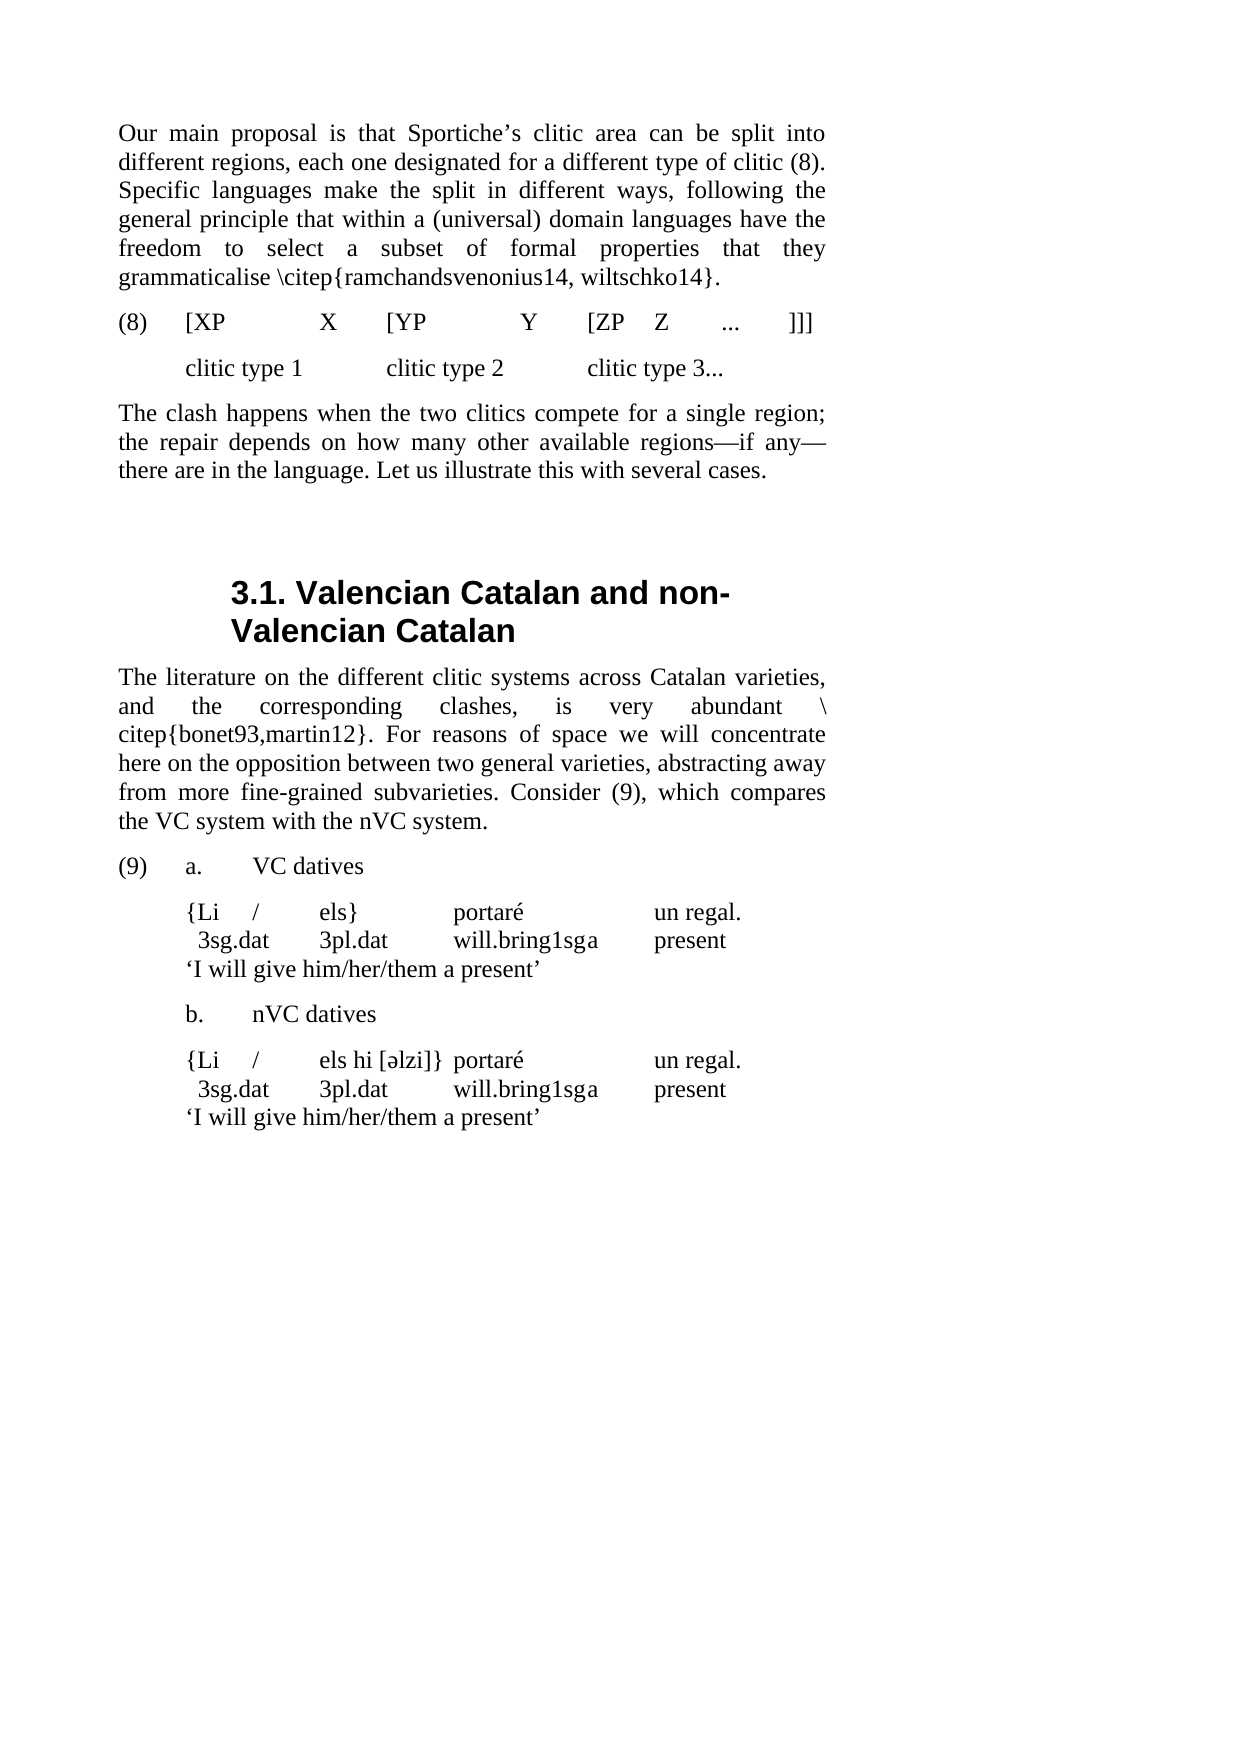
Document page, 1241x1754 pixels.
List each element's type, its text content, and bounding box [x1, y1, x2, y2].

text The clash happens when the two clitics compete for a single region; the repair depends on how many other available regions—if any—there are in the language. Let us illustrate this with several cases. [118, 398, 827, 484]
text The literature on the different clitic systems across Catalan varieties, and the corresponding clashes, is very abundant \citep{bonet93,martin12}. For reasons of space we will concentrate here on the opposition between two general varieties, abstracting away from more fine-grained subvarieties. Consider (9), which compares the VC system with the nVC system. [118, 662, 827, 834]
text Our main proposal is that Sportiche’s clitic area can be split into different regions, each one designated for a different type of clitic (8). Specific languages make the split in different ways, following the general principle that within a (universal) domain languages have the freedom to select a subset of formal properties that they grammaticalise \citep{ramchandsvenonius14, wiltschko14}. [118, 118, 827, 291]
text 3sg.dat 3pl.dat will.bring1sg a present [118, 925, 827, 954]
text clitic type 1 clitic type 2 clitic type 3... [118, 353, 827, 381]
text {Li / els} portaré un regal. [118, 897, 827, 925]
text 3sg.dat 3pl.dat will.bring1sg a present [118, 1074, 827, 1102]
subtitle 3.1. Valencian Catalan and non-Valencian Catalan [231, 573, 827, 649]
text ‘I will give him/her/them a present’ [118, 1102, 827, 1131]
text (8) [XP X [YP Y [ZP Z ... ]]] [118, 307, 827, 336]
text {Li / els hi [ǝlzi]} portaré un regal. [118, 1045, 827, 1074]
text b. nVC datives [118, 999, 827, 1028]
text (9) a. VC datives [118, 851, 827, 880]
text ‘I will give him/her/them a present’ [118, 954, 827, 983]
